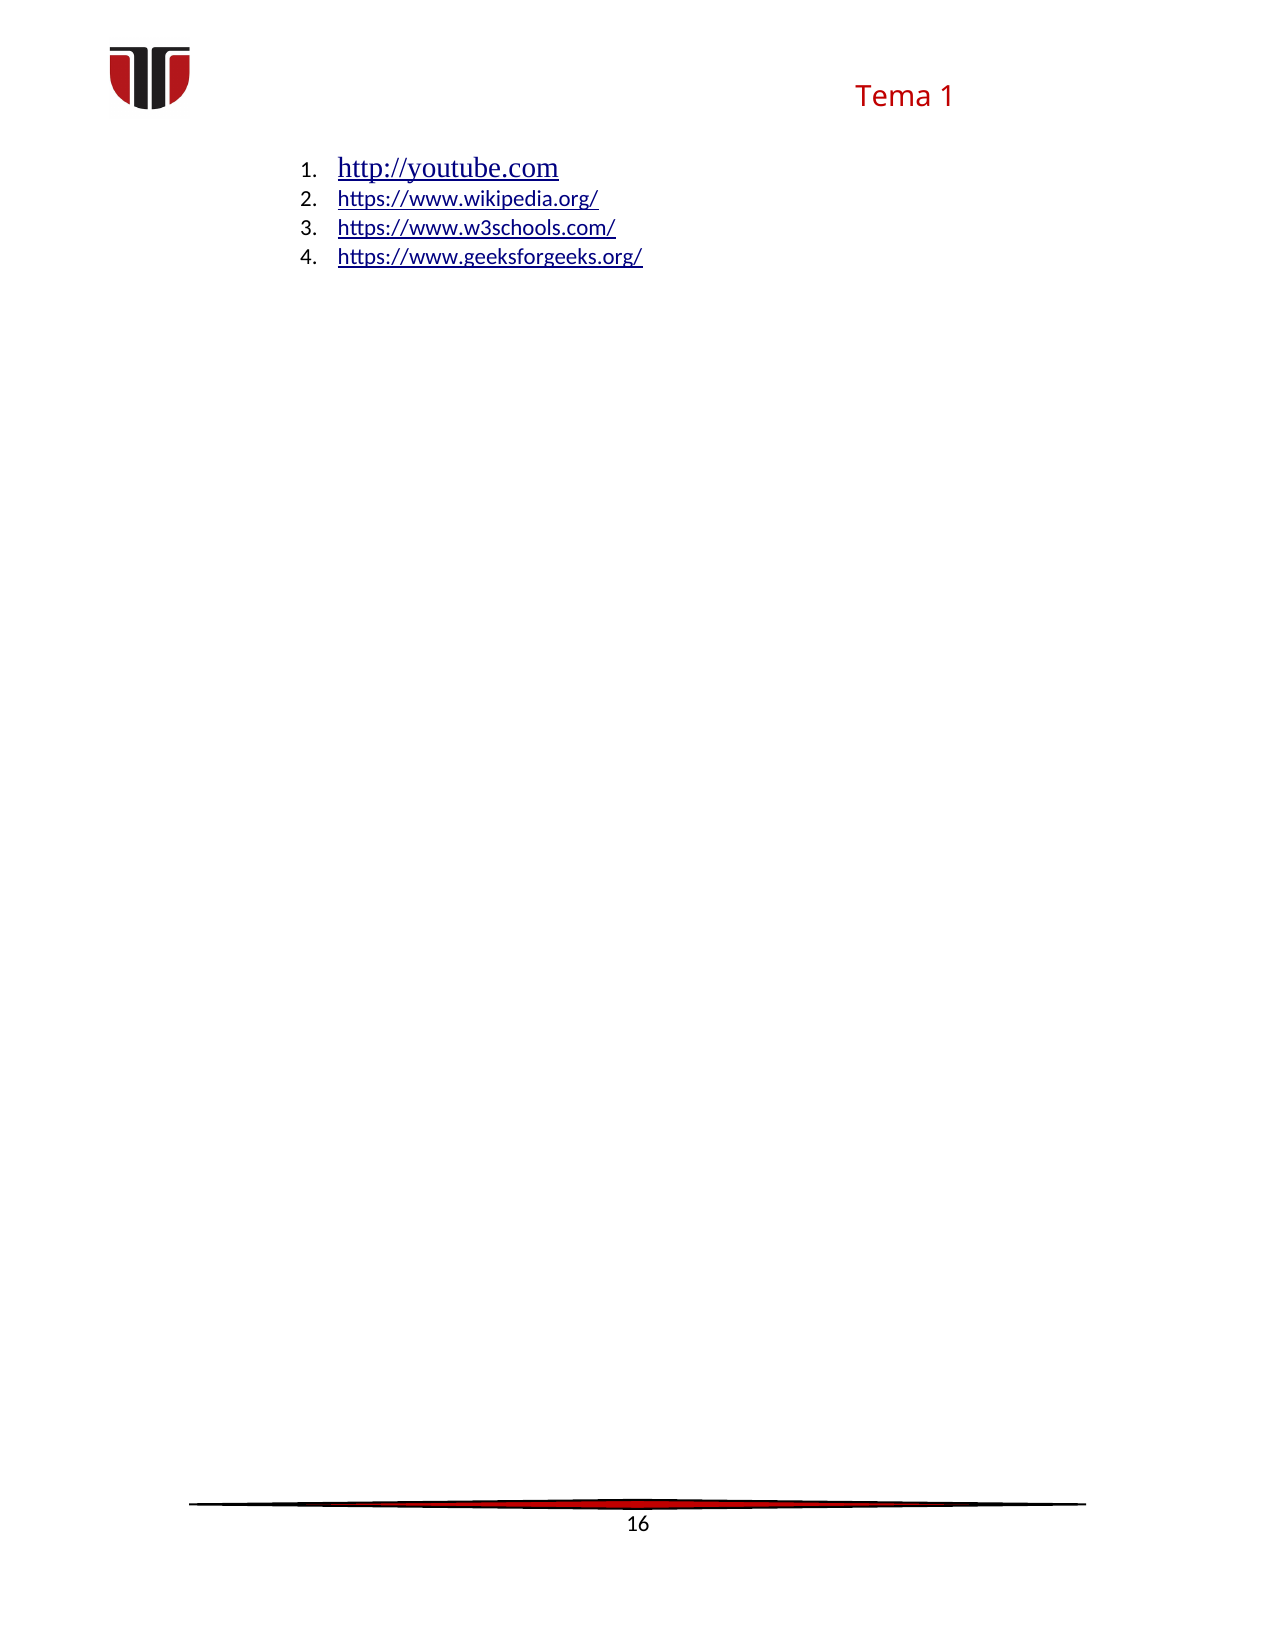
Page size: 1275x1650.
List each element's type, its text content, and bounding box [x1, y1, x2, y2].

list https://www.w3schools.com/ [300, 213, 1125, 241]
list http://youtube.com [300, 150, 1125, 183]
list https://www.wikipedia.org/ [300, 184, 1125, 212]
list https://www.geeksforgeeks.org/ [300, 242, 1125, 270]
